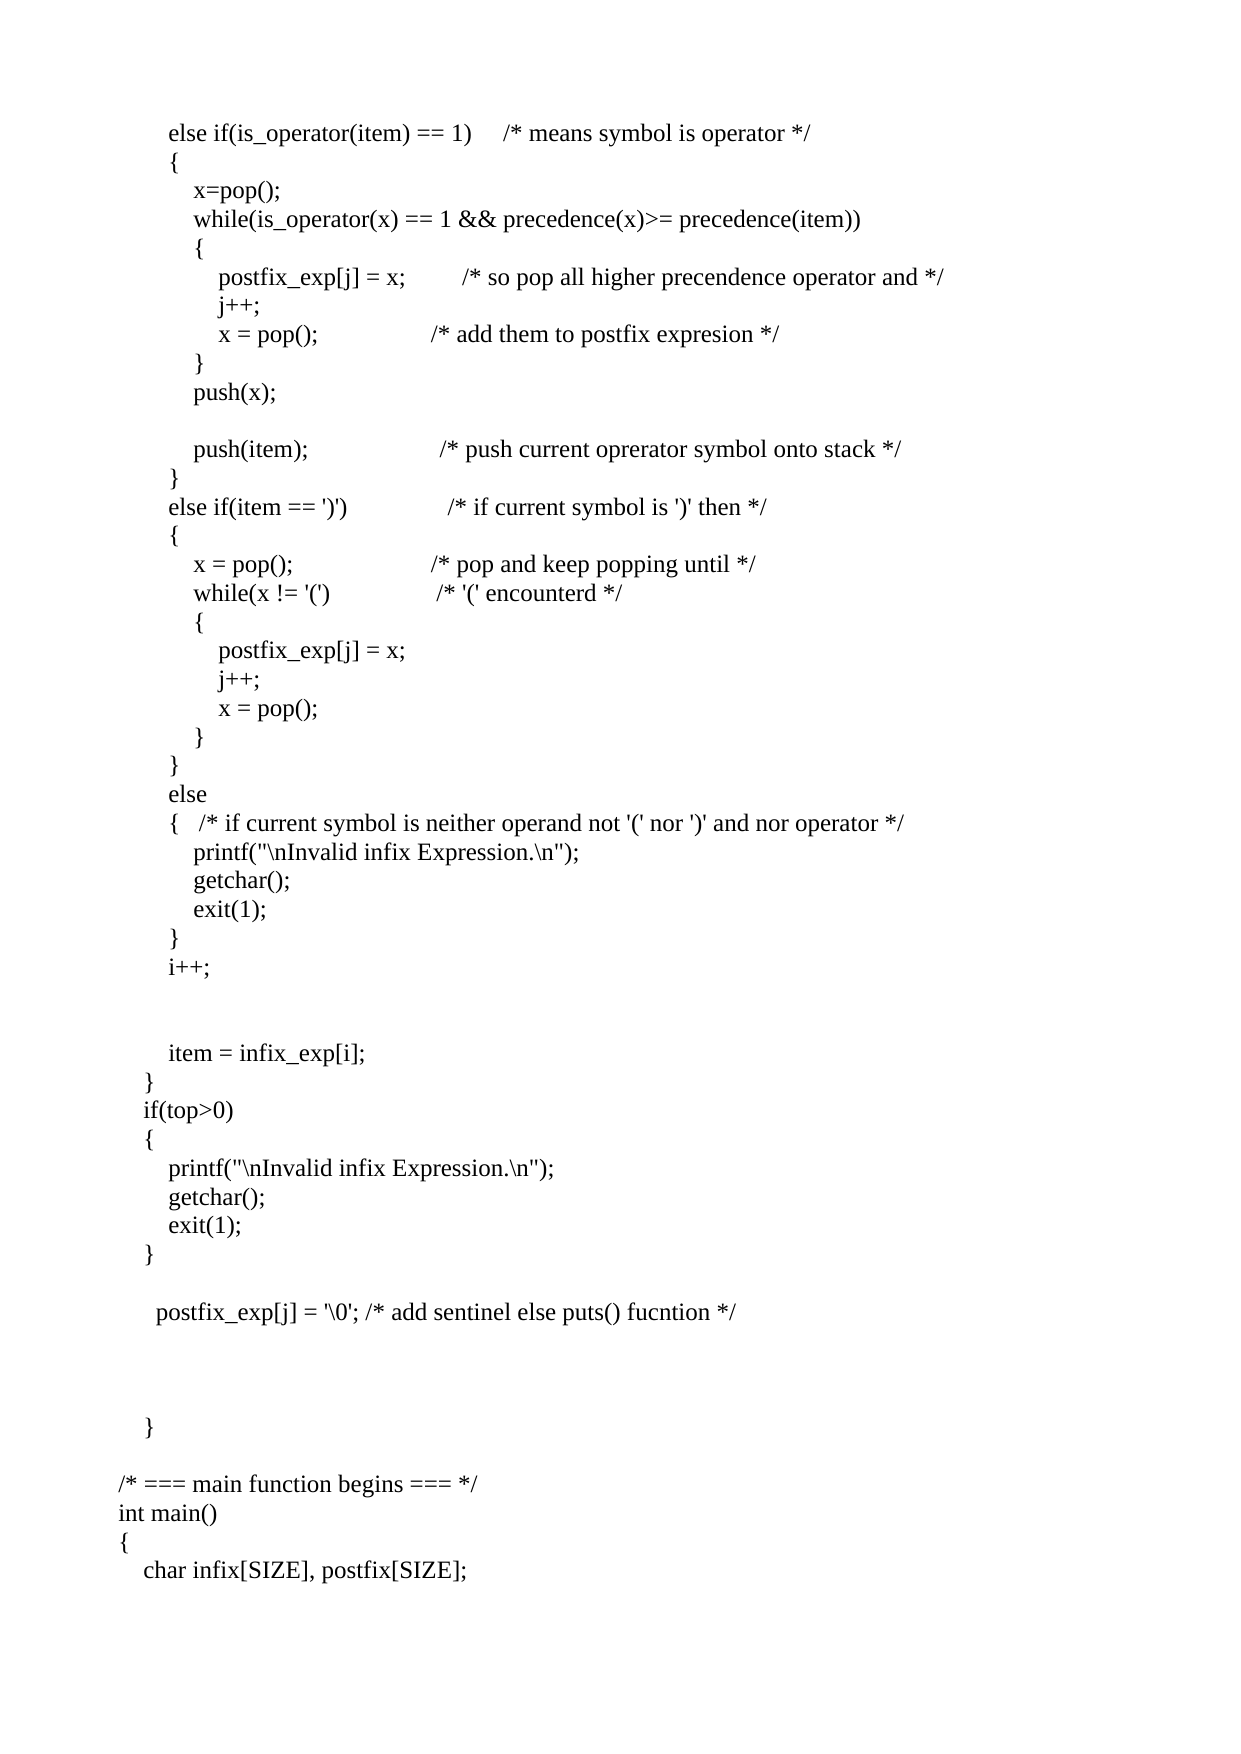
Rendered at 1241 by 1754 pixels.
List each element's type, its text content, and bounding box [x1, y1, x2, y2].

text } [118, 463, 1122, 492]
text int main() [118, 1498, 1122, 1527]
text } [118, 1412, 1122, 1441]
text x = pop(); /* add them to postfix expresion */ [118, 319, 1122, 348]
text getchar(); [118, 866, 1122, 894]
text } [118, 1067, 1122, 1096]
text while(is_operator(x) == 1 && precedence(x)>= precedence(item)) [118, 204, 1122, 233]
text push(x); [118, 377, 1122, 406]
text j++; [118, 291, 1122, 319]
text item = infix_exp[i]; [118, 1038, 1122, 1067]
text postfix_exp[j] = x; [118, 636, 1122, 664]
text else [118, 779, 1122, 808]
text exit(1); [118, 1211, 1122, 1239]
text while(x != '(') /* '(' encounterd */ [118, 578, 1122, 607]
text postfix_exp[j] = x; /* so pop all higher precendence operator and */ [118, 262, 1122, 291]
text x = pop(); /* pop and keep popping until */ [118, 549, 1122, 578]
text { [118, 521, 1122, 549]
text } [118, 1239, 1122, 1268]
text x=pop(); [118, 176, 1122, 204]
text x = pop(); [118, 693, 1122, 722]
text { [118, 1124, 1122, 1153]
text } [118, 722, 1122, 751]
text } [118, 923, 1122, 952]
text exit(1); [118, 894, 1122, 923]
text /* === main function begins === */ [118, 1469, 1122, 1498]
text { [118, 233, 1122, 262]
text push(item); /* push current oprerator symbol onto stack */ [118, 434, 1122, 463]
text else if(is_operator(item) == 1) /* means symbol is operator */ [118, 118, 1122, 147]
text { /* if current symbol is neither operand not '(' nor ')' and nor operator */ [118, 808, 1122, 837]
text { [118, 1527, 1122, 1556]
text } [118, 348, 1122, 377]
text getchar(); [118, 1182, 1122, 1211]
text } [118, 751, 1122, 779]
text { [118, 147, 1122, 176]
text { [118, 607, 1122, 636]
text postfix_exp[j] = '\0'; /* add sentinel else puts() fucntion */ [118, 1297, 1122, 1326]
text printf("\nInvalid infix Expression.\n"); [118, 1153, 1122, 1182]
text if(top>0) [118, 1096, 1122, 1124]
text char infix[SIZE], postfix[SIZE]; [118, 1556, 1122, 1584]
text printf("\nInvalid infix Expression.\n"); [118, 837, 1122, 866]
text j++; [118, 664, 1122, 693]
text else if(item == ')') /* if current symbol is ')' then */ [118, 492, 1122, 521]
text i++; [118, 952, 1122, 981]
